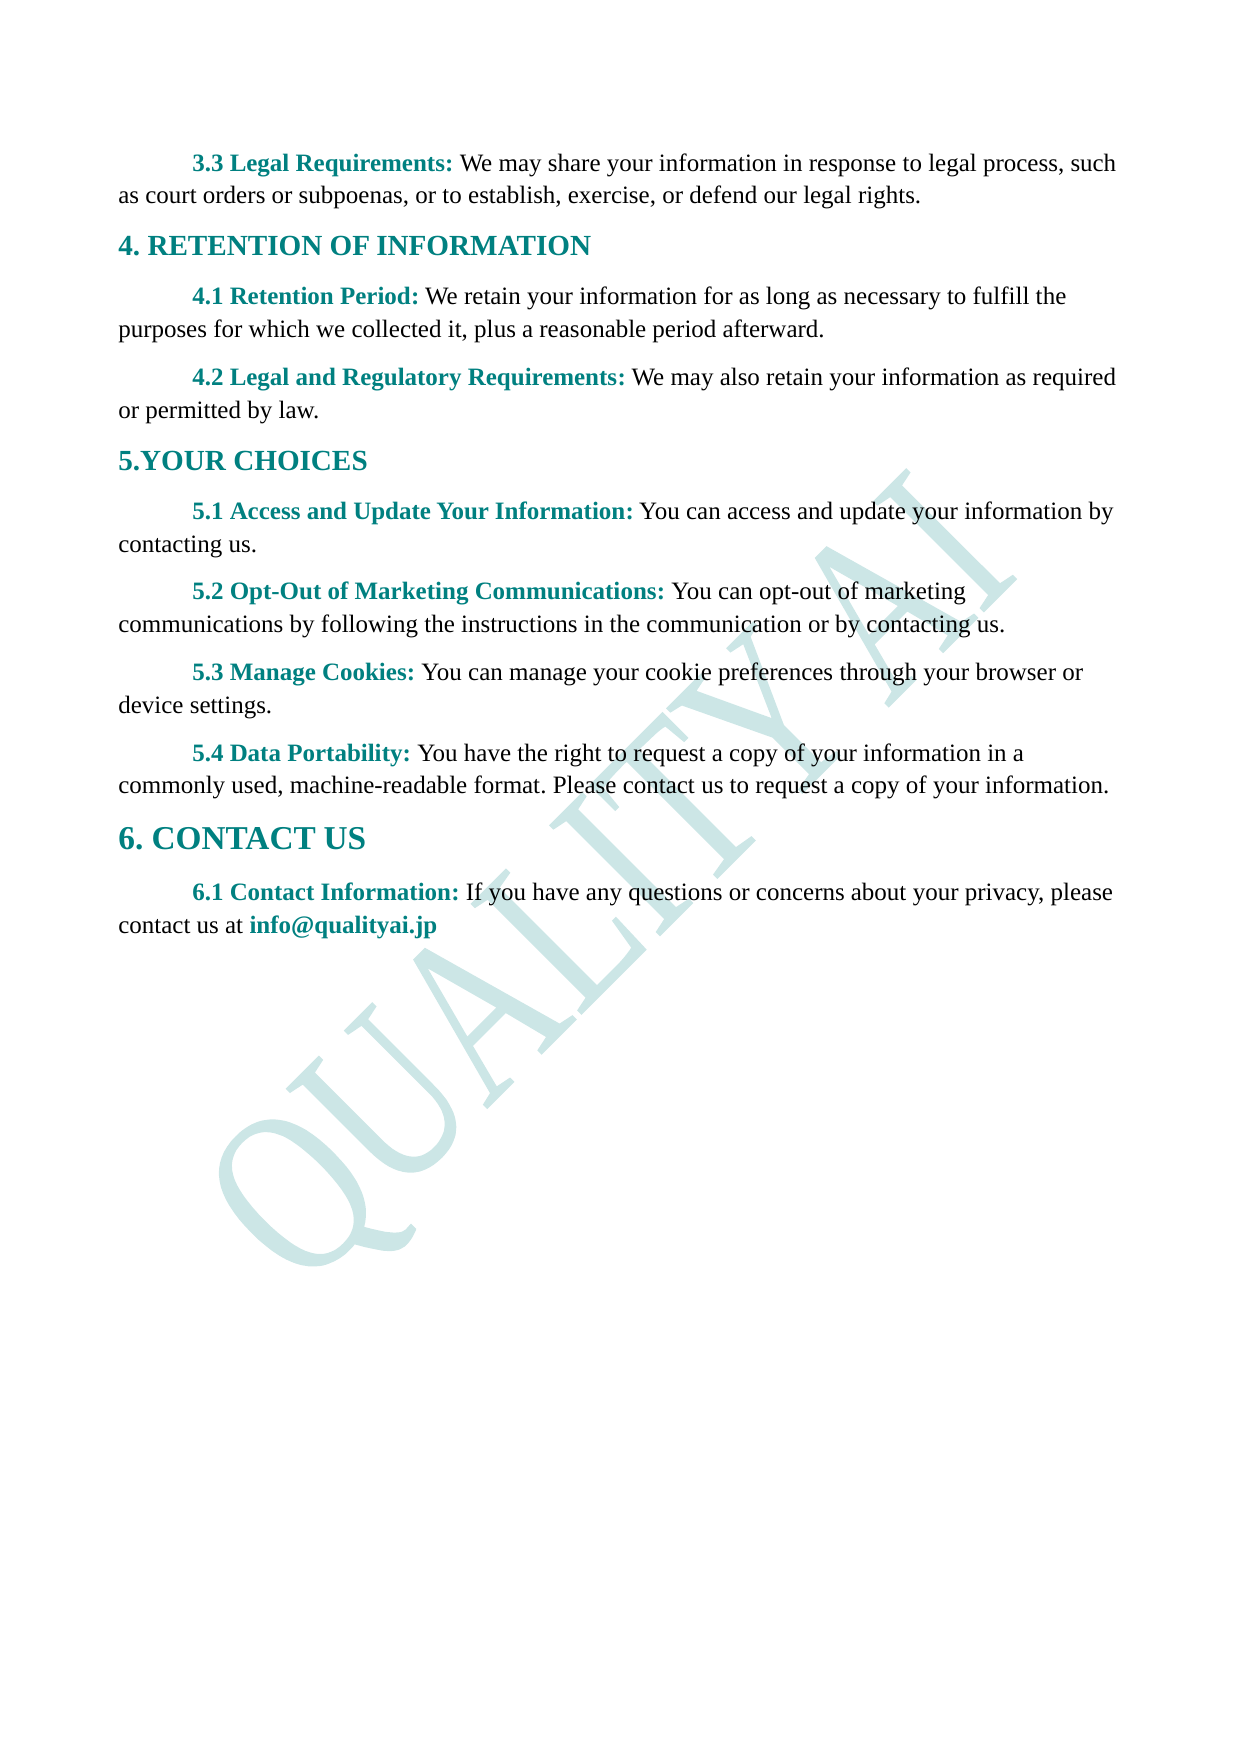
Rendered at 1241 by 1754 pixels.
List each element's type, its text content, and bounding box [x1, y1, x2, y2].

text 4.2 Legal and Regulatory Requirements: We may also retain your information as required or permitted by law. [118, 362, 1122, 424]
text 6.1 Contact Information: If you have any questions or concerns about your privacy, please contact us at info@qualityai.jp [501, 877, 1122, 939]
text 5.2 Opt-Out of Marketing Communications: You can opt-out of marketing communications by following the instructions in the communication or by contacting us. [882, 576, 1122, 638]
text 5.2 Opt-Out of Marketing Communications: You can opt-out of marketing communications by following the instructions in the communication or by contacting us. [118, 576, 860, 638]
text 5.1 Access and Update Your Information: You can access and update your information by contacting us. [118, 496, 949, 557]
text [588, 818, 720, 857]
text 6.1 Contact Information: If you have any questions or concerns about your privacy, please contact us at info@qualityai.jp [118, 877, 525, 939]
text 5.3 Manage Cookies: You can manage your cookie preferences through your browser or device settings. [759, 657, 1122, 719]
text 6. CONTACT US [118, 818, 601, 857]
text 4. RETENTION OF INFORMATION [118, 228, 1122, 262]
text 5.2 Opt-Out of Marketing Communications: You can opt-out of marketing communications by following the instructions in the communication or by contacting us. [836, 576, 896, 633]
text 5.1 Access and Update Your Information: You can access and update your information by contacting us. [914, 496, 1122, 557]
text 5.YOUR CHOICES [118, 443, 1122, 476]
text 4.1 Retention Period: We retain your information for as long as necessary to fulfill the purposes for which we collected it, plus a reasonable period afterward. [118, 281, 1122, 343]
text 5.4 Data Portability: You have the right to request a copy of your information in a commonly used, machine-readable format. Please contact us to request a copy of your information. [118, 738, 635, 799]
text [708, 818, 1122, 857]
text 5.3 Manage Cookies: You can manage your cookie preferences through your browser or device settings. [118, 657, 770, 719]
text 3.3 Legal Requirements: We may share your information in response to legal process, such as court orders or subpoenas, or to establish, exercise, or defend our legal rights. [118, 148, 1122, 209]
text 5.4 Data Portability: You have the right to request a copy of your information in a commonly used, machine-readable format. Please contact us to request a copy of your information. [641, 738, 1122, 799]
